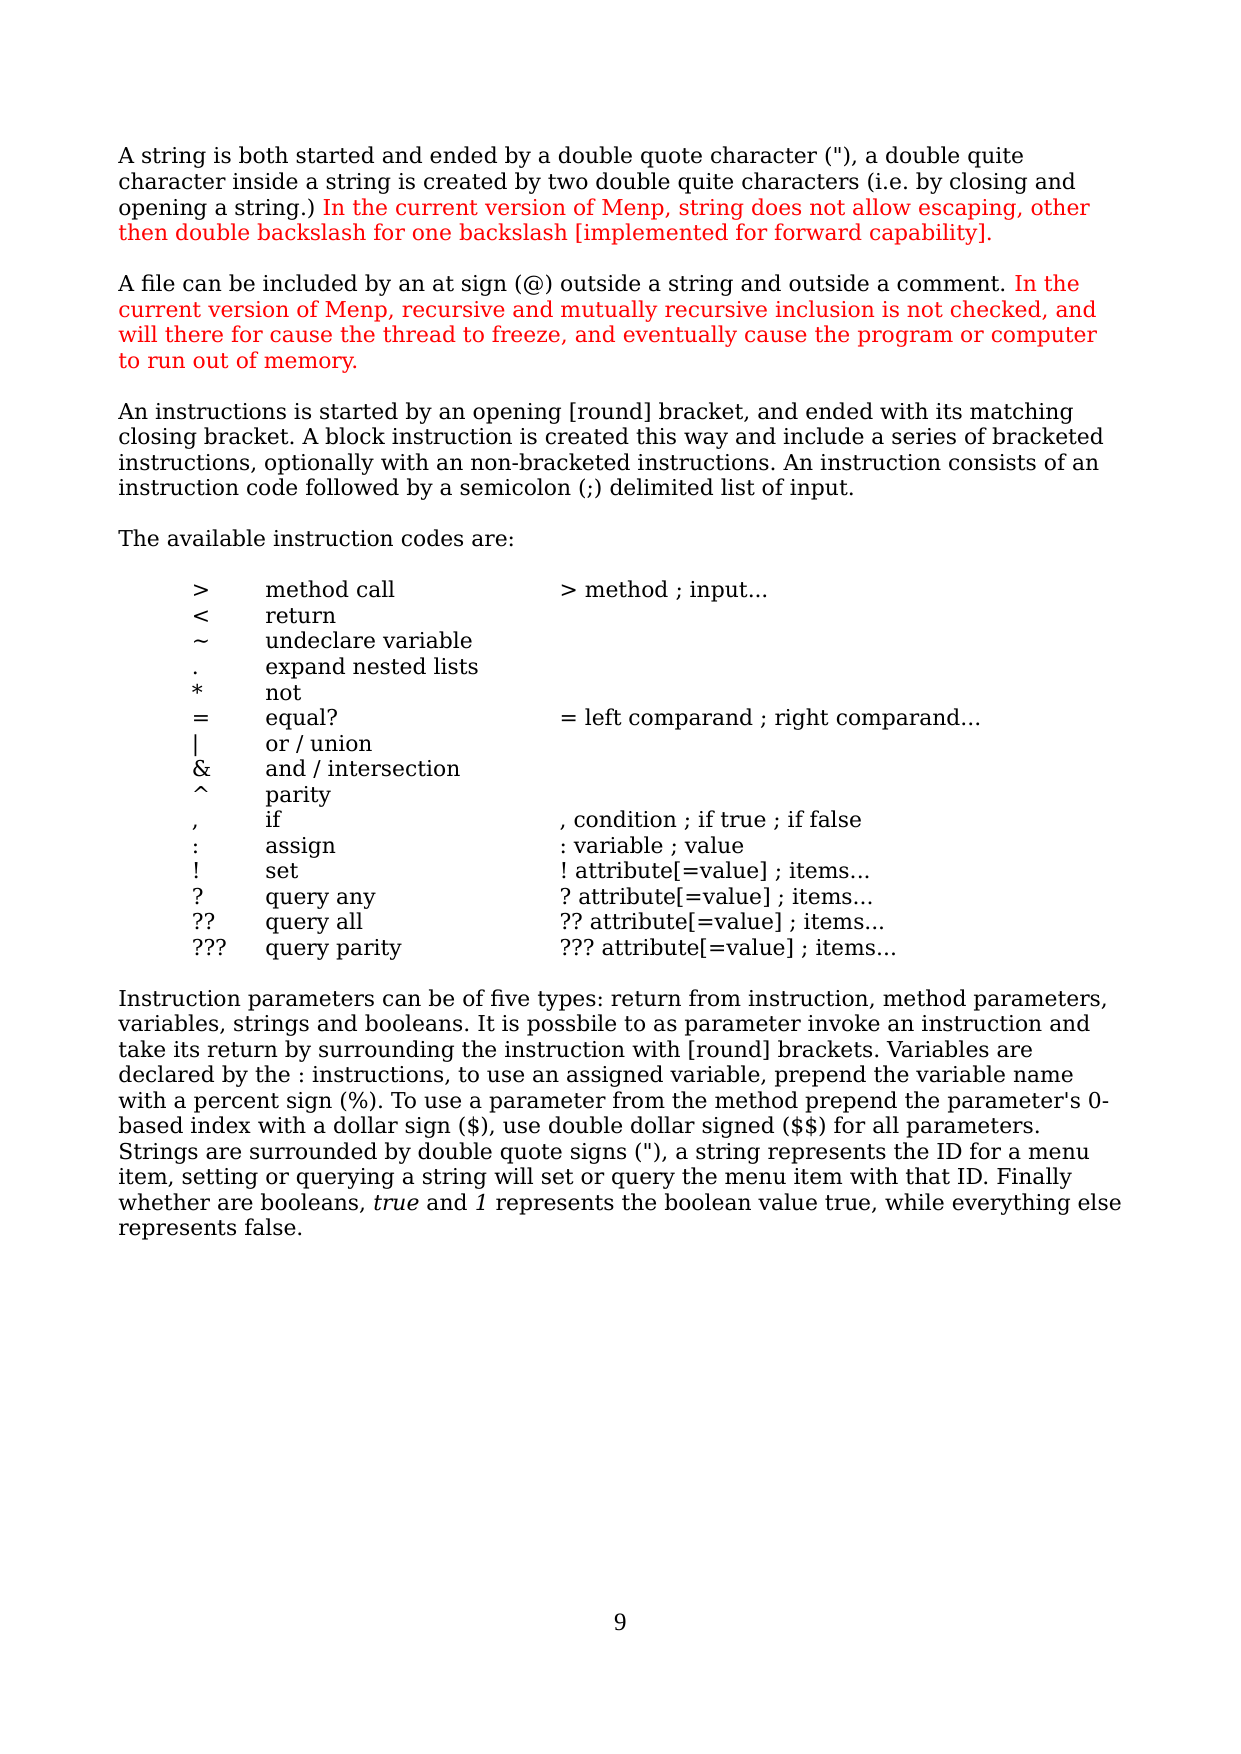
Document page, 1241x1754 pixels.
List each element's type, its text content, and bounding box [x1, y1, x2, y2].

text ??? query parity ??? attribute[=value] ; items... [118, 935, 1122, 960]
text * not [118, 679, 1122, 705]
text : assign : variable ; value [118, 833, 1122, 858]
text | or / union [118, 731, 1122, 756]
text , if , condition ; if true ; if false [118, 807, 1122, 833]
text . expand nested lists [118, 654, 1122, 679]
text = equal? = left comparand ; right comparand... [118, 705, 1122, 731]
text & and / intersection [118, 756, 1122, 782]
text ~ undeclare variable [118, 628, 1122, 654]
text An instructions is started by an opening [round] bracket, and ended with its matching closing bracket. A block instruction is created this way and include a series of bracketed instructions, optionally with an non-bracketed instructions. An instruction consists of an instruction code followed by a semicolon (;) delimited list of input. [118, 399, 1122, 501]
text A string is both started and ended by a double quote character ("), a double quite character inside a string is created by two double quite characters (i.e. by closing and opening a string.) In the current version of Menp, string does not allow escaping, other then double backslash for one backslash [implemented for forward capability]. [118, 144, 1122, 246]
text A file can be included by an at sign (@) outside a string and outside a comment. In the current version of Menp, recursive and mutually recursive inclusion is not checked, and will there for cause the thread to freeze, and eventually cause the program or computer to run out of memory. [118, 271, 1122, 373]
text The available instruction codes are: [118, 526, 1122, 552]
text ? query any ? attribute[=value] ; items... [118, 884, 1122, 909]
text ?? query all ?? attribute[=value] ; items... [118, 909, 1122, 935]
text < return [118, 603, 1122, 628]
text > method call > method ; input... [118, 577, 1122, 603]
text ^ parity [118, 782, 1122, 807]
text ! set ! attribute[=value] ; items... [118, 858, 1122, 884]
text Instruction parameters can be of five types: return from instruction, method parameters, variables, strings and booleans. It is possbile to as parameter invoke an instruction and take its return by surrounding the instruction with [round] brackets. Variables are declared by the : instructions, to use an assigned variable, prepend the variable name with a percent sign (%). To use a parameter from the method prepend the parameter's 0-based index with a dollar sign ($), use double dollar signed ($$) for all parameters. Strings are surrounded by double quote signs ("), a string represents the ID for a menu item, setting or querying a string will set or query the menu item with that ID. Finally whether are booleans, true and 1 represents the boolean value true, while everything else represents false. [118, 986, 1122, 1241]
